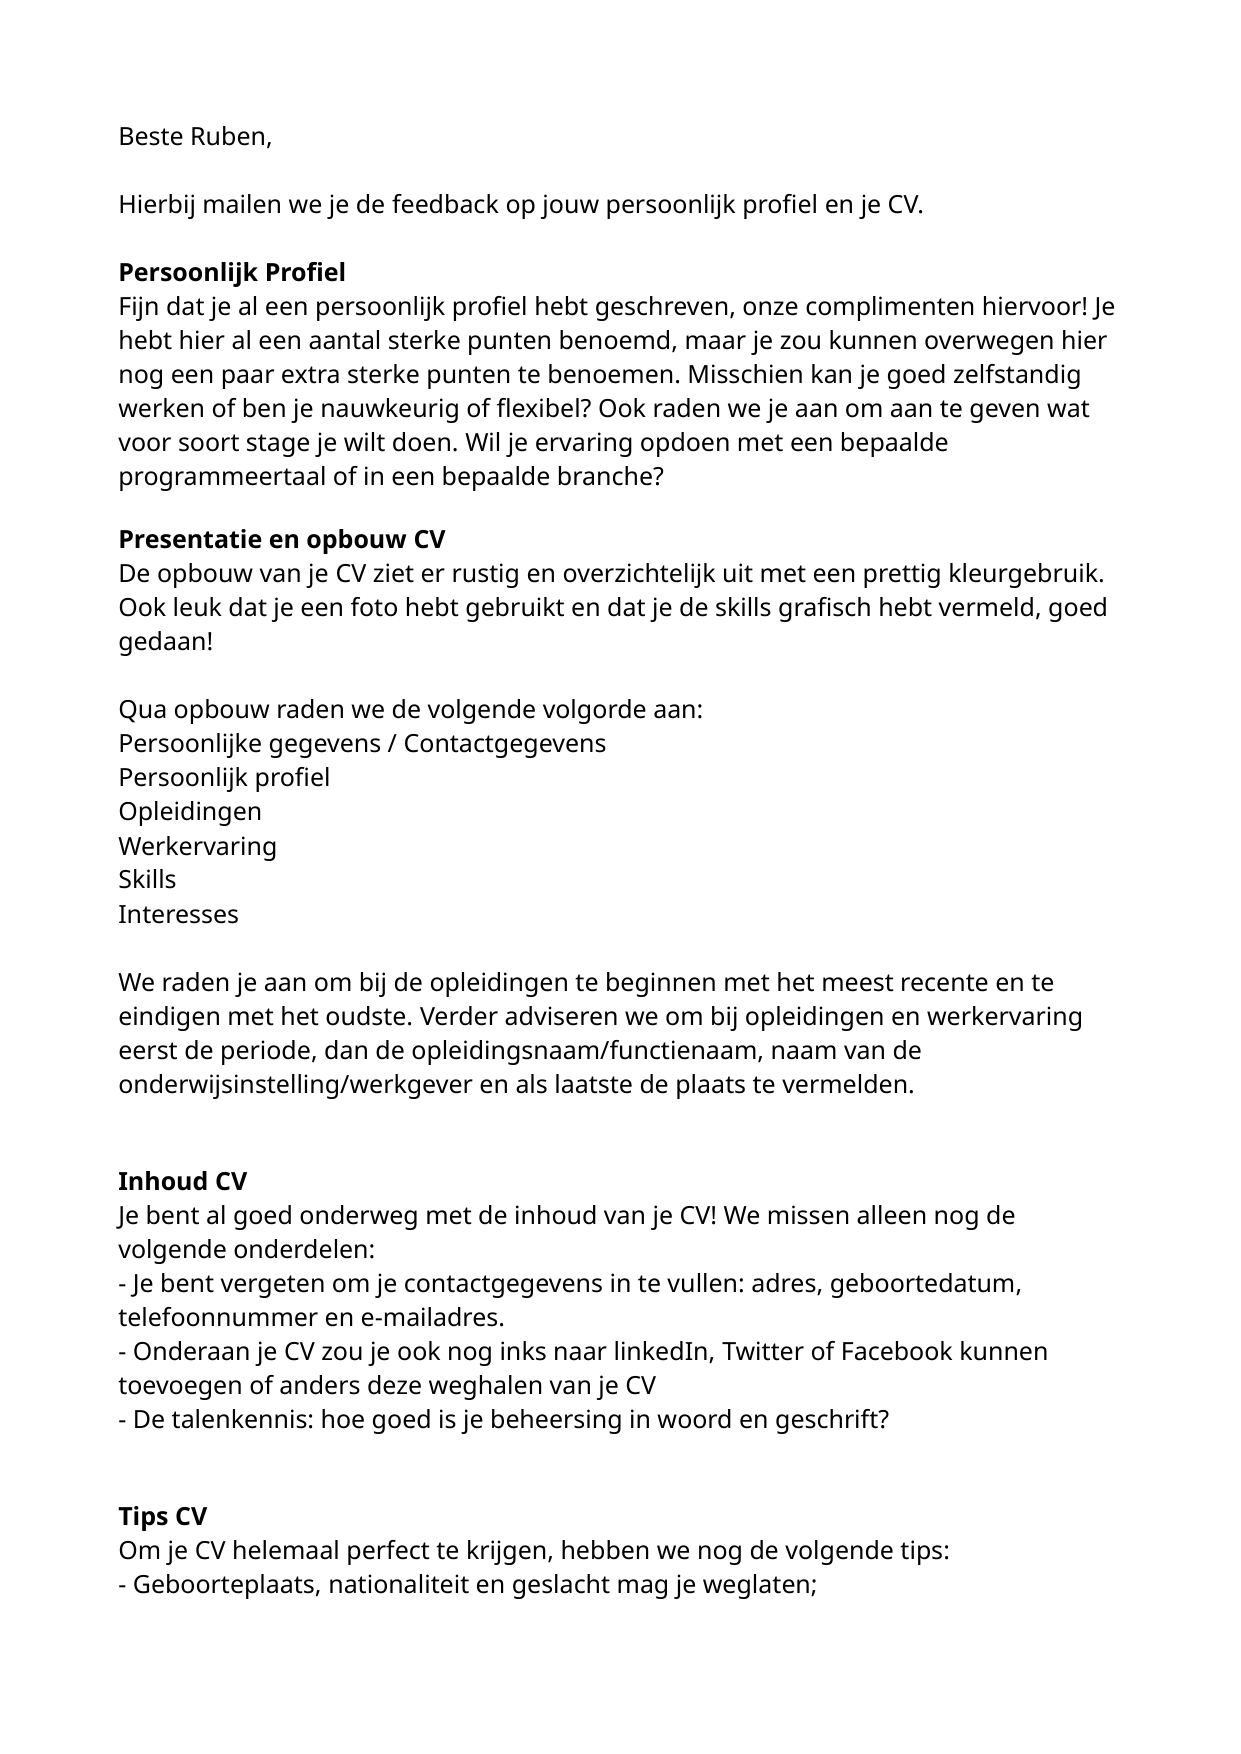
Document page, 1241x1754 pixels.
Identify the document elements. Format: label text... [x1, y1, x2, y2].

text Skills [118, 862, 1122, 896]
text Werkervaring [118, 828, 1122, 862]
text Fijn dat je al een persoonlijk profiel hebt geschreven, onze complimenten hiervoor! Je hebt hier al een aantal sterke punten benoemd, maar je zou kunnen overwegen hier nog een paar extra sterke punten te benoemen. Misschien kan je goed zelfstandig werken of ben je nauwkeurig of flexibel? Ook raden we je aan om aan te geven wat voor soort stage je wilt doen. Wil je ervaring opdoen met een bepaalde programmeertaal of in een bepaalde branche? [118, 288, 1122, 493]
text - Je bent vergeten om je contactgegevens in te vullen: adres, geboortedatum, telefoonnummer en e-mailadres. [118, 1266, 1122, 1334]
text Hierbij mailen we je de feedback op jouw persoonlijk profiel en je CV. [118, 186, 1122, 220]
text Qua opbouw raden we de volgende volgorde aan: [118, 692, 1122, 726]
text Opleidingen [118, 794, 1122, 828]
text Je bent al goed onderweg met de inhoud van je CV! We missen alleen nog de volgende onderdelen: [118, 1197, 1122, 1266]
text We raden je aan om bij de opleidingen te beginnen met het meest recente en te eindigen met het oudste. Verder adviseren we om bij opleidingen en werkervaring eerst de periode, dan de opleidingsnaam/functienaam, naam van de onderwijsinstelling/werkgever en als laatste de plaats te vermelden. [118, 964, 1122, 1101]
text Persoonlijke gegevens / Contactgegevens [118, 726, 1122, 760]
text - De talenkennis: hoe goed is je beheersing in woord en geschrift? [118, 1402, 1122, 1436]
text Beste Ruben, [118, 118, 1122, 152]
text Inhoud CV [118, 1163, 1122, 1197]
text Tips CV [118, 1499, 1122, 1533]
text Interesses [118, 896, 1122, 930]
text Om je CV helemaal perfect te krijgen, hebben we nog de volgende tips: - Geboorteplaats, nationaliteit en geslacht mag je weglaten; [118, 1533, 1122, 1601]
text Presentatie en opbouw CV [118, 522, 1122, 556]
text De opbouw van je CV ziet er rustig en overzichtelijk uit met een prettig kleurgebruik. Ook leuk dat je een foto hebt gebruikt en dat je de skills grafisch hebt vermeld, goed gedaan! [118, 556, 1122, 658]
text Persoonlijk Profiel [118, 254, 1122, 288]
text - Onderaan je CV zou je ook nog inks naar linkedIn, Twitter of Facebook kunnen toevoegen of anders deze weghalen van je CV [118, 1334, 1122, 1402]
text Persoonlijk profiel [118, 760, 1122, 794]
